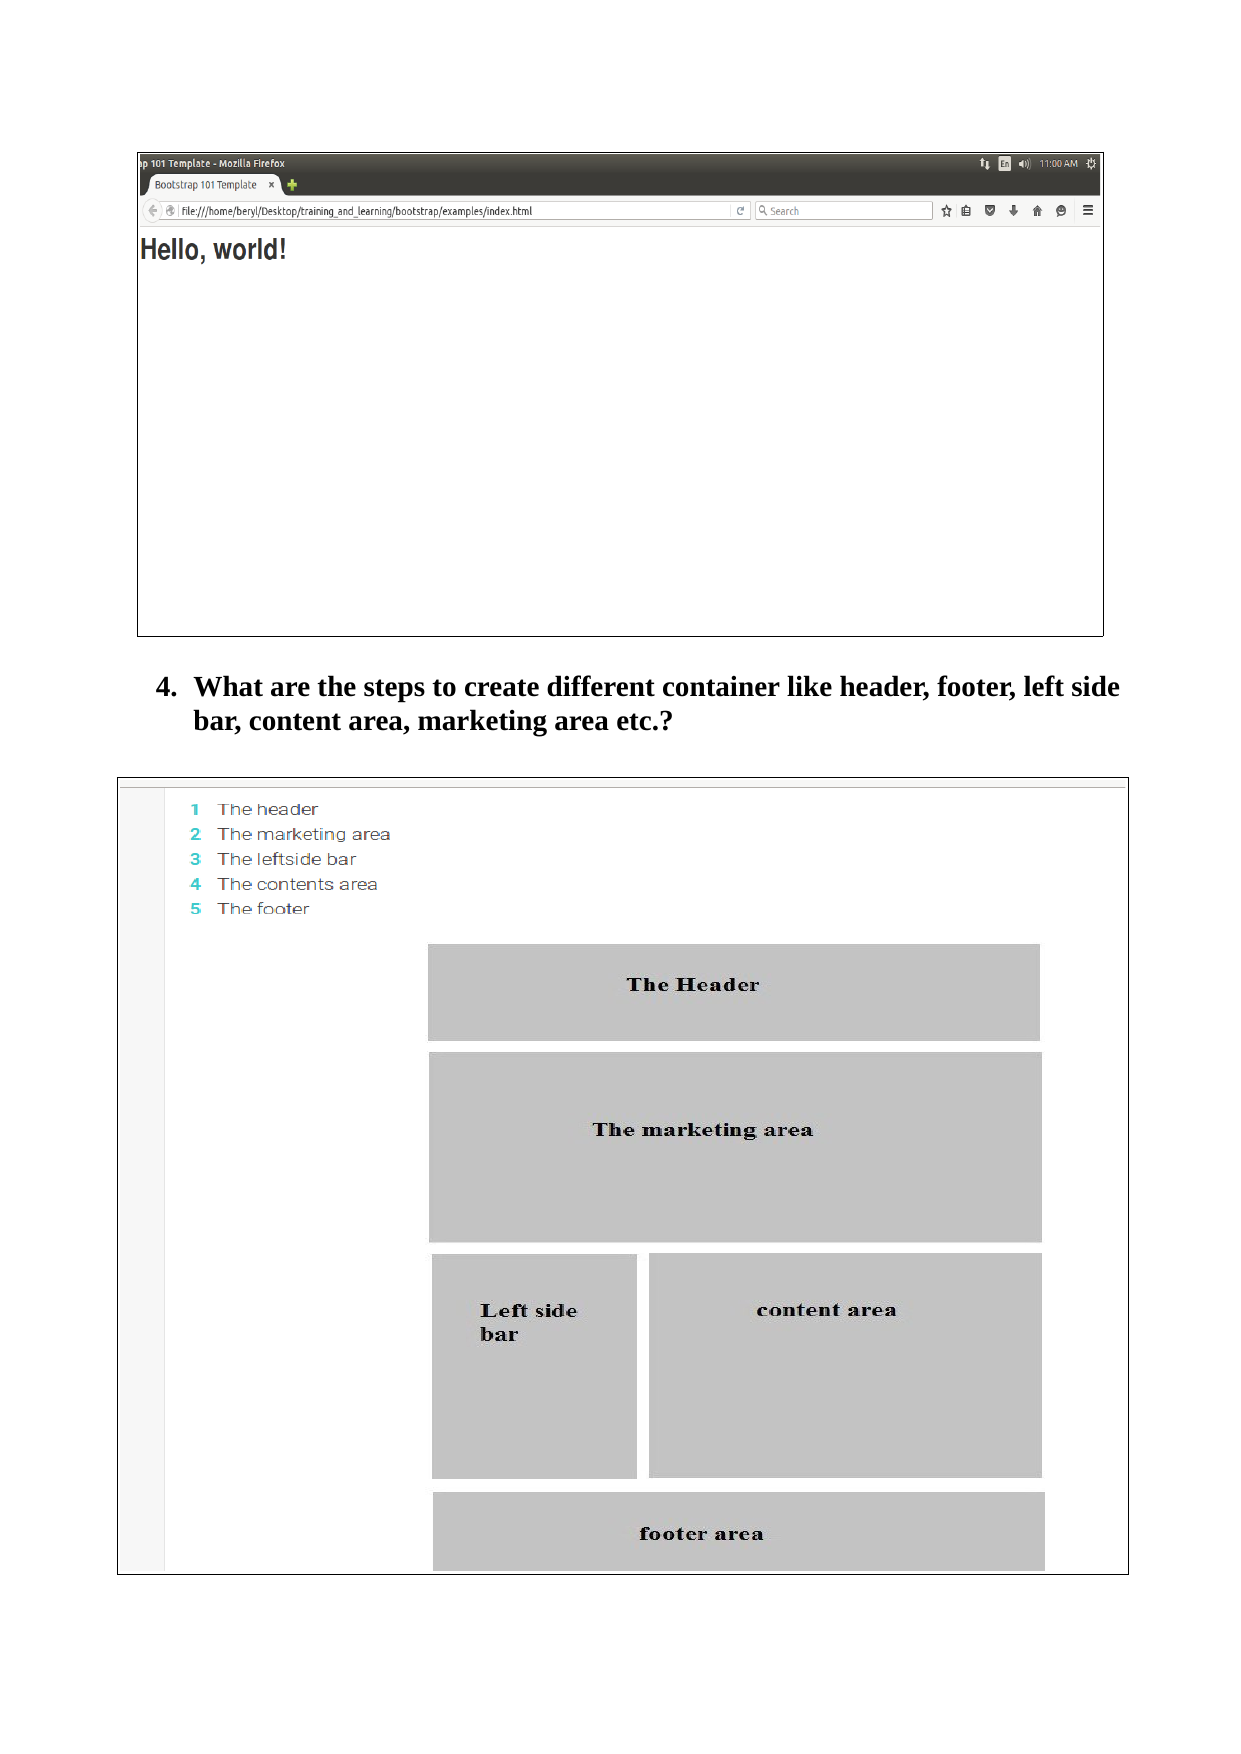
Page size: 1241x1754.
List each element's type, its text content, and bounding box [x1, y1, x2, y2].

picture [140, 154, 1101, 633]
list What are the steps to create different container like header, footer, left side bar, content area, marketing area etc.? [156, 669, 1122, 737]
picture [120, 780, 687, 1571]
